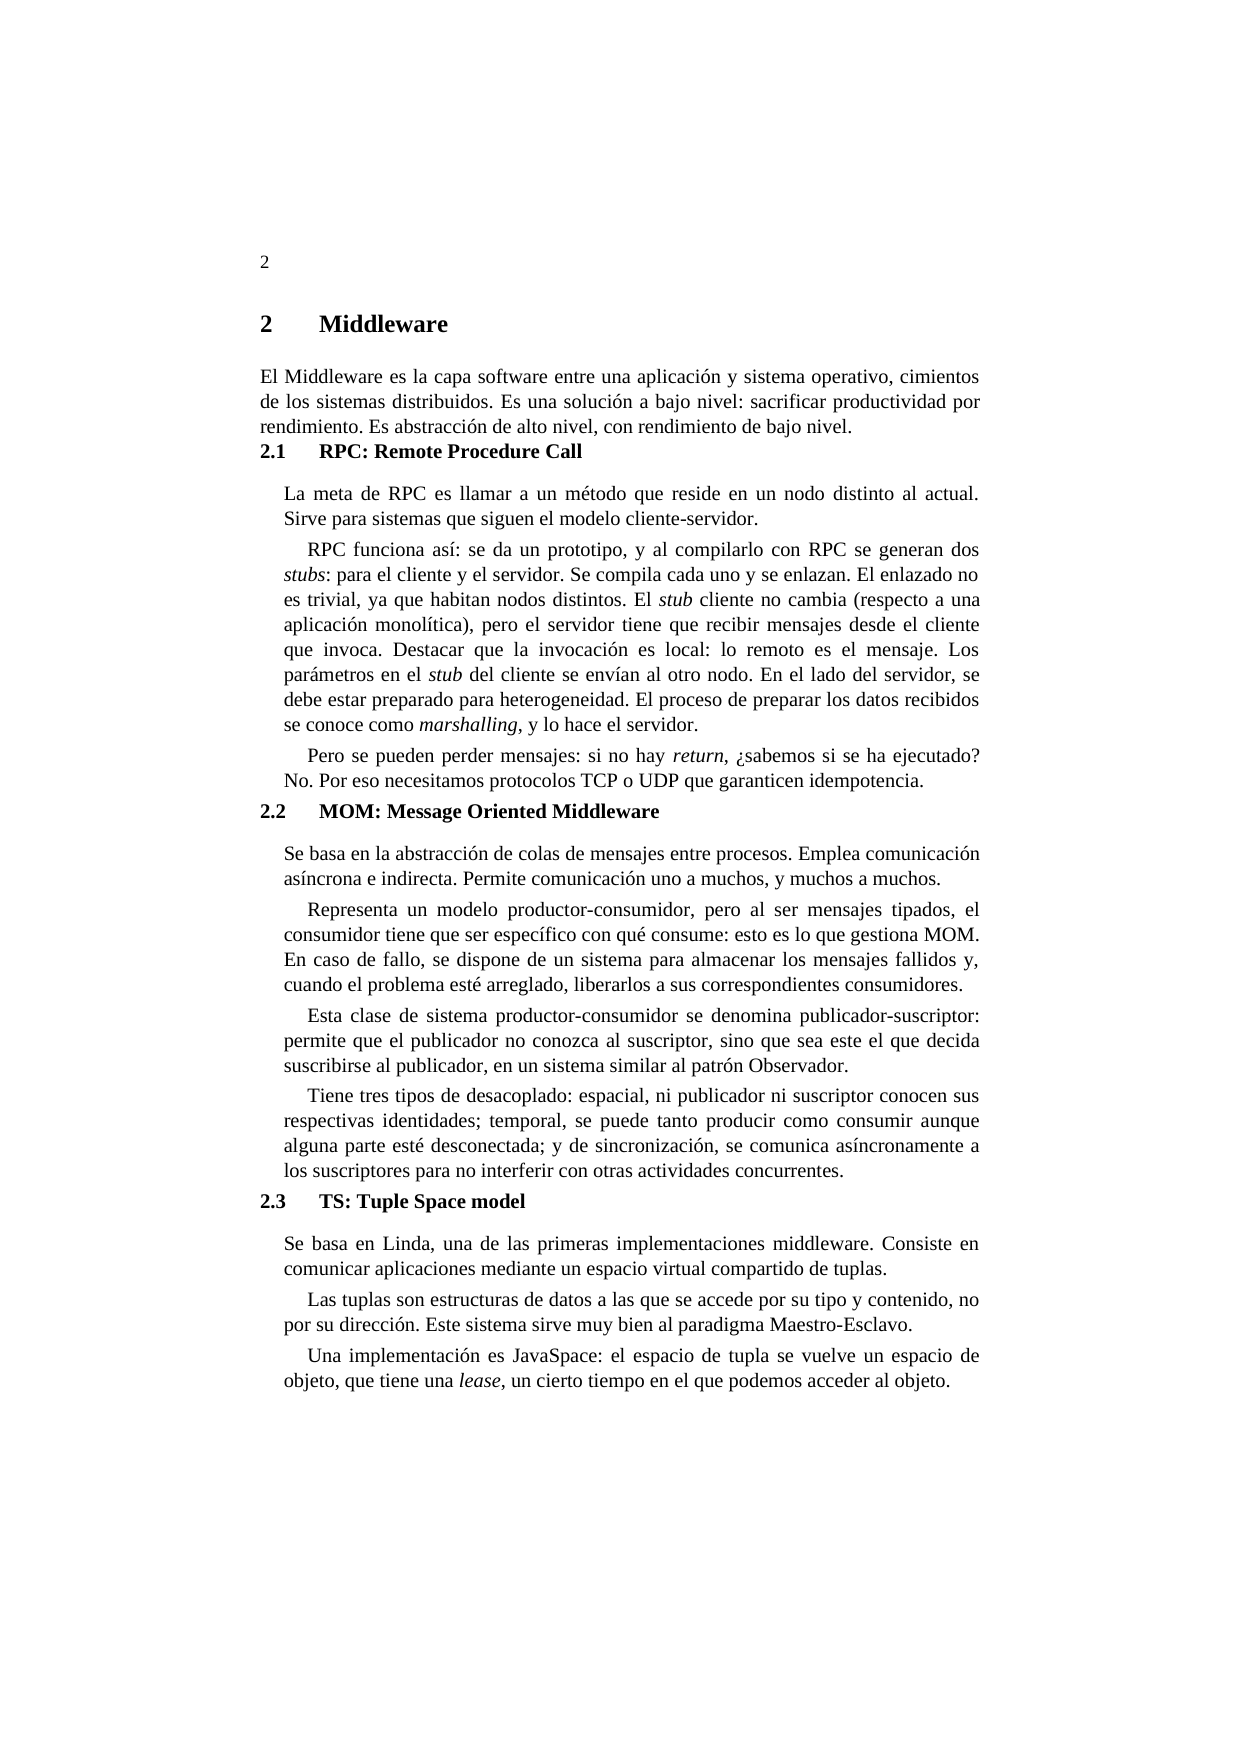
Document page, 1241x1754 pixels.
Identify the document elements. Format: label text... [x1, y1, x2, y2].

subtitle Middleware [260, 307, 980, 338]
text Tiene tres tipos de desacoplado: espacial, ni publicador ni suscriptor conocen sus respectivas identidades; temporal, se puede tanto producir como consumir aunque alguna parte esté desconectada; y de sincronización, se comunica asíncronamente a los suscriptores para no interferir con otras actividades concurrentes. [283, 1082, 980, 1182]
text Se basa en Linda, una de las primeras implementaciones middleware. Consiste en comunicar aplicaciones mediante un espacio virtual compartido de tuplas. [283, 1230, 980, 1280]
subtitle MOM: Message Oriented Middleware [260, 798, 980, 823]
text Esta clase de sistema productor-consumidor se denomina publicador-suscriptor: permite que el publicador no conozca al suscriptor, sino que sea este el que decida suscribirse al publicador, en un sistema similar al patrón Observador. [283, 1001, 980, 1076]
text Las tuplas son estructuras de datos a las que se accede por su tipo y contenido, no por su dirección. Este sistema sirve muy bien al paradigma Maestro-Esclavo. [283, 1286, 980, 1336]
text Se basa en la abstracción de colas de mensajes entre procesos. Emplea comunicación asíncrona e indirecta. Permite comunicación uno a muchos, y muchos a muchos. [283, 839, 980, 889]
text Una implementación es JavaSpace: el espacio de tupla se vuelve un espacio de objeto, que tiene una lease, un cierto tiempo en el que podemos acceder al objeto. [283, 1342, 980, 1392]
subtitle RPC: Remote Procedure Call [260, 438, 980, 463]
text Representa un modelo productor-consumidor, pero al ser mensajes tipados, el consumidor tiene que ser específico con qué consume: esto es lo que gestiona MOM. En caso de fallo, se dispone de un sistema para almacenar los mensajes fallidos y, cuando el problema esté arreglado, liberarlos a sus correspondientes consumidores. [283, 895, 980, 995]
text La meta de RPC es llamar a un método que reside en un nodo distinto al actual. Sirve para sistemas que siguen el modelo cliente-servidor. [283, 480, 980, 530]
text El Middleware es la capa software entre una aplicación y sistema operativo, cimientos de los sistemas distribuidos. Es una solución a bajo nivel: sacrificar productividad por rendimiento. Es abstracción de alto nivel, con rendimiento de bajo nivel. [260, 363, 980, 438]
text RPC funciona así: se da un prototipo, y al compilarlo con RPC se generan dos stubs: para el cliente y el servidor. Se compila cada uno y se enlazan. El enlazado no es trivial, ya que habitan nodos distintos. El stub cliente no cambia (respecto a una aplicación monolítica), pero el servidor tiene que recibir mensajes desde el cliente que invoca. Destacar que la invocación es local: lo remoto es el mensaje. Los parámetros en el stub del cliente se envían al otro nodo. En el lado del servidor, se debe estar preparado para heterogeneidad. El proceso de preparar los datos recibidos se conoce como marshalling, y lo hace el servidor. [283, 536, 980, 736]
text Pero se pueden perder mensajes: si no hay return, ¿sabemos si se ha ejecutado? No. Por eso necesitamos protocolos TCP o UDP que garanticen idempotencia. [283, 742, 980, 792]
subtitle TS: Tuple Space model [260, 1188, 980, 1213]
